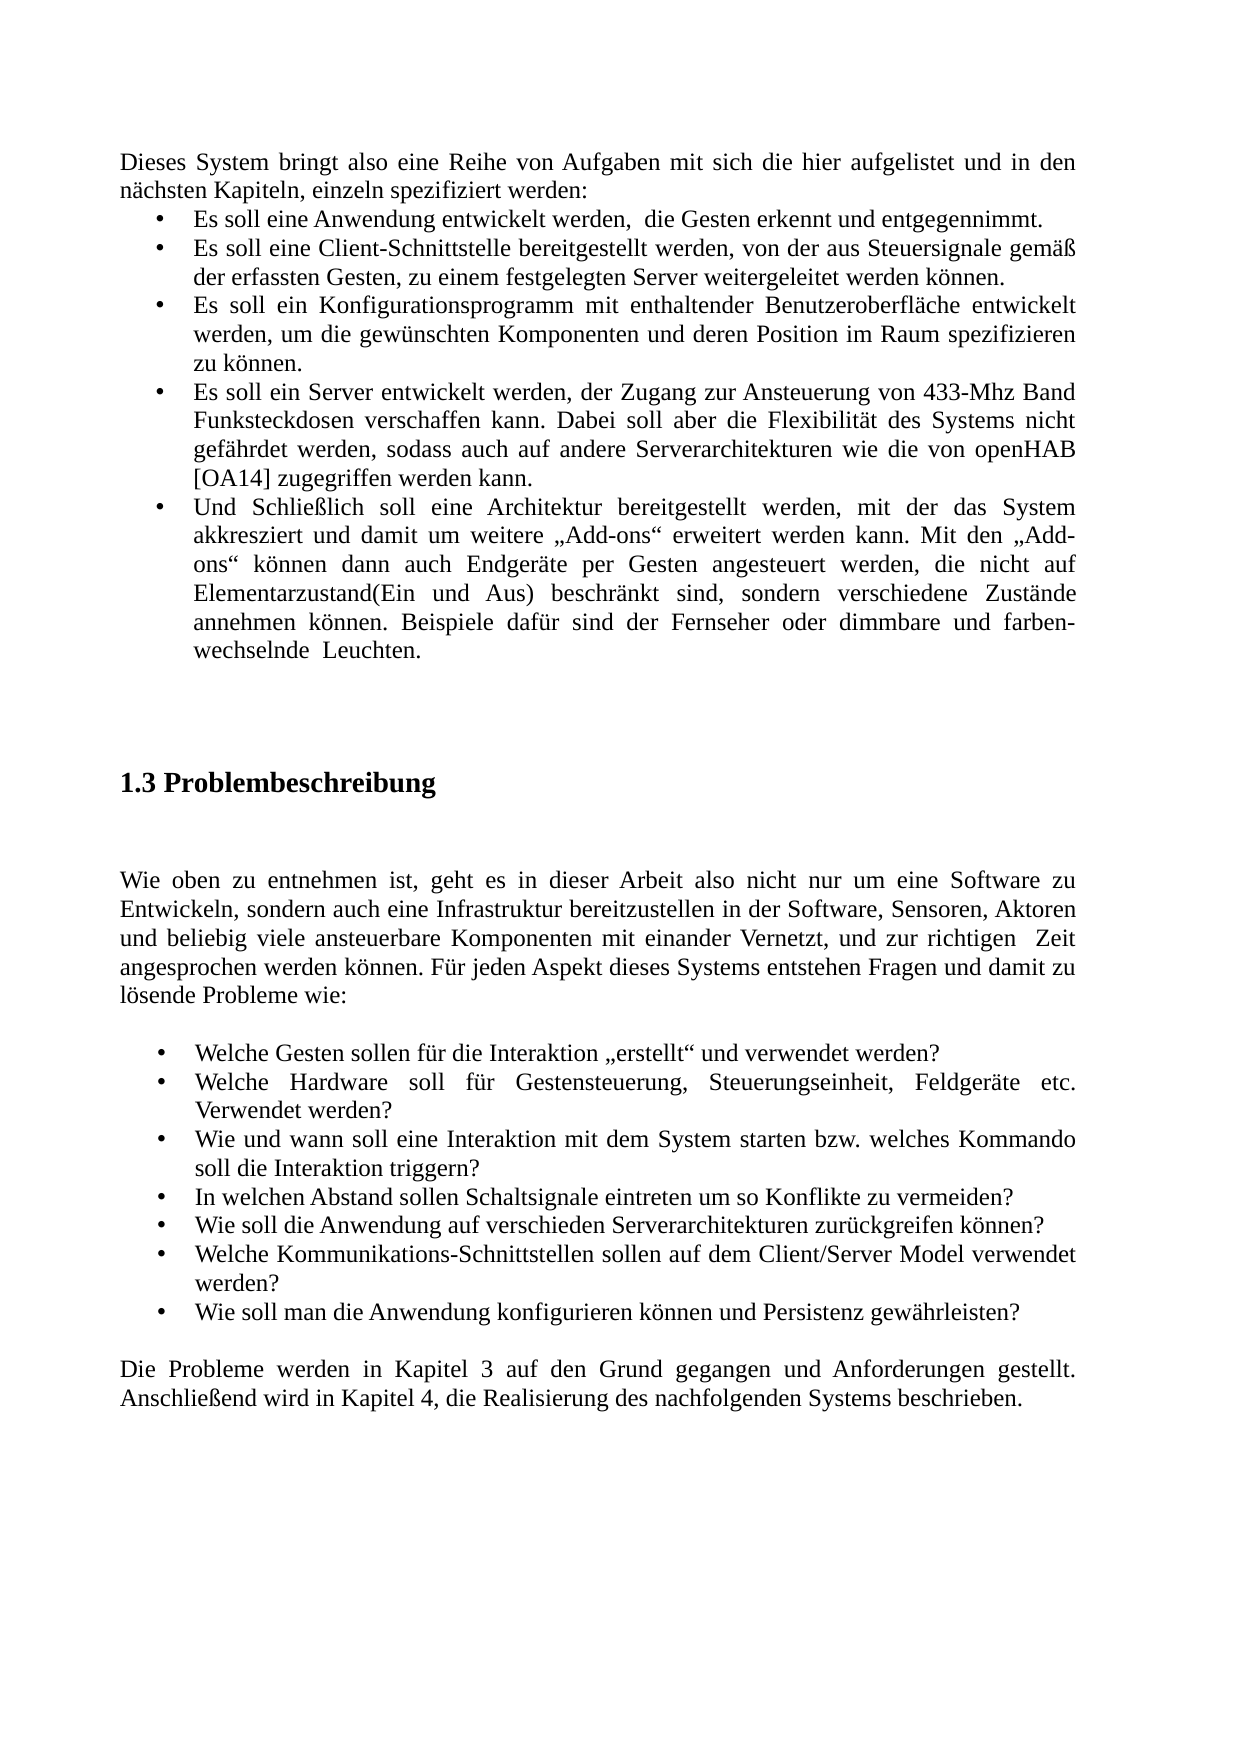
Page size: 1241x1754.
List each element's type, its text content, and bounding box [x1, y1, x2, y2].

list Es soll ein Konfigurationsprogramm mit enthaltender Benutzeroberfläche entwickelt werden, um die gewünschten Komponenten und deren Position im Raum spezifizieren zu können. [156, 291, 1077, 377]
list Es soll eine Anwendung entwickelt werden, die Gesten erkennt und entgegennimmt. [156, 204, 1077, 233]
list Es soll eine Client-Schnittstelle bereitgestellt werden, von der aus Steuersignale gemäß der erfassten Gesten, zu einem festgelegten Server weitergeleitet werden können. [156, 233, 1077, 291]
list Welche Kommunikations-Schnittstellen sollen auf dem Client/Server Model verwendet werden? [157, 1239, 1077, 1297]
text 1.3 Problembeschreibung [119, 765, 1077, 798]
list Und Schließlich soll eine Architektur bereitgestellt werden, mit der das System akkresziert und damit um weitere „Add-ons“ erweitert werden kann. Mit den „Add-ons“ können dann auch Endgeräte per Gesten angesteuert werden, die nicht auf Elementarzustand(Ein und Aus) beschränkt sind, sondern verschiedene Zustände annehmen können. Beispiele dafür sind der Fernseher oder dimmbare und farben- wechselnde Leuchten. [156, 492, 1077, 664]
list Es soll ein Server entwickelt werden, der Zugang zur Ansteuerung von 433-Mhz Band Funksteckdosen verschaffen kann. Dabei soll aber die Flexibilität des Systems nicht gefährdet werden, sodass auch auf andere Serverarchitekturen wie die von openHAB [OA14] zugegriffen werden kann. [156, 377, 1077, 492]
list In welchen Abstand sollen Schaltsignale eintreten um so Konflikte zu vermeiden? [157, 1182, 1077, 1211]
text Die Probleme werden in Kapitel 3 auf den Grund gegangen und Anforderungen gestellt. Anschließend wird in Kapitel 4, die Realisierung des nachfolgenden Systems beschrieben. [119, 1354, 1077, 1412]
list Welche Gesten sollen für die Interaktion „erstellt“ und verwendet werden? [157, 1038, 1077, 1067]
list Welche Hardware soll für Gestensteuerung, Steuerungseinheit, Feldgeräte etc. Verwendet werden? [157, 1067, 1077, 1124]
list Wie soll man die Anwendung konfigurieren können und Persistenz gewährleisten? [157, 1297, 1077, 1326]
list Wie und wann soll eine Interaktion mit dem System starten bzw. welches Kommando soll die Interaktion triggern? [157, 1124, 1077, 1182]
list Wie soll die Anwendung auf verschieden Serverarchitekturen zurückgreifen können? [157, 1211, 1077, 1239]
text Dieses System bringt also eine Reihe von Aufgaben mit sich die hier aufgelistet und in den nächsten Kapiteln, einzeln spezifiziert werden: [119, 147, 1077, 204]
text Wie oben zu entnehmen ist, geht es in dieser Arbeit also nicht nur um eine Software zu Entwickeln, sondern auch eine Infrastruktur bereitzustellen in der Software, Sensoren, Aktoren und beliebig viele ansteuerbare Komponenten mit einander Vernetzt, und zur richtigen Zeit angesprochen werden können. Für jeden Aspekt dieses Systems entstehen Fragen und damit zu lösende Probleme wie: [119, 866, 1077, 1009]
